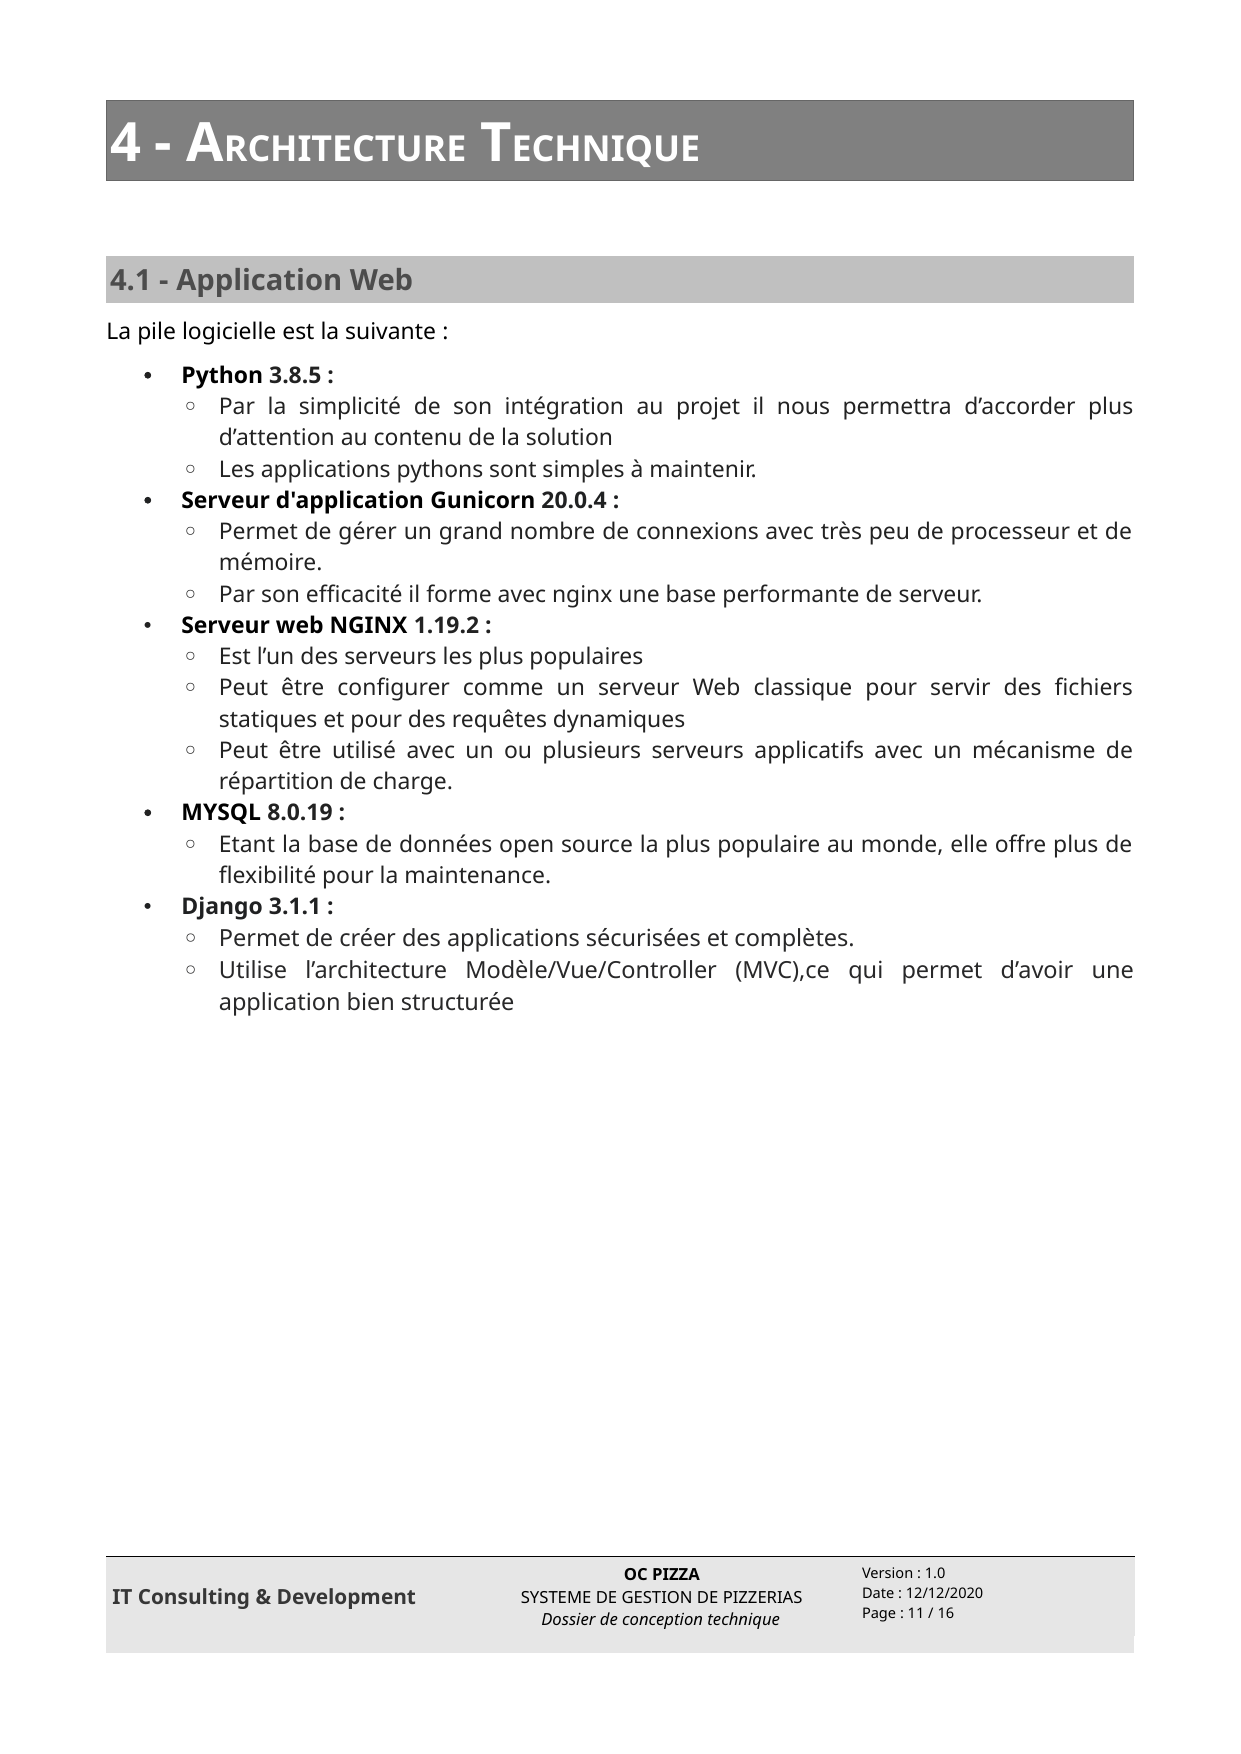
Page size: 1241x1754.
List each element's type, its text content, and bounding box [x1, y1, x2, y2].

list Permet de gérer un grand nombre de connexions avec très peu de processeur et de mémoire. [181, 515, 1134, 577]
list Serveur web NGINX 1.19.2 : [144, 609, 1134, 640]
list MYSQL 8.0.19 : [144, 796, 1134, 827]
subtitle Application Web [107, 257, 1133, 302]
list Est l’un des serveurs les plus populaires [181, 640, 1134, 671]
list Par son efficacité il forme avec nginx une base performante de serveur. [181, 577, 1134, 609]
list Peut être configurer comme un serveur Web classique pour servir des fichiers statiques et pour des requêtes dynamiques [181, 671, 1134, 734]
list Utilise l’architecture Modèle/Vue/Controller (MVC),ce qui permet d’avoir une application bien structurée [181, 953, 1134, 1017]
list Par la simplicité de son intégration au projet il nous permettra d’accorder plus d’attention au contenu de la solution [181, 390, 1134, 452]
list Peut être utilisé avec un ou plusieurs serveurs applicatifs avec un mécanisme de répartition de charge. [181, 734, 1134, 796]
list Python 3.8.5 : [144, 359, 1134, 390]
subtitle Architecture Technique [107, 101, 1133, 180]
list Les applications pythons sont simples à maintenir. [181, 452, 1134, 484]
list Etant la base de données open source la plus populaire au monde, elle offre plus de flexibilité pour la maintenance. [181, 827, 1134, 890]
list Serveur d'application Gunicorn 20.0.4 : [144, 484, 1134, 515]
list Permet de créer des applications sécurisées et complètes. [181, 921, 1134, 953]
list Django 3.1.1 : [144, 890, 1134, 921]
text La pile logicielle est la suivante : [106, 315, 1134, 346]
